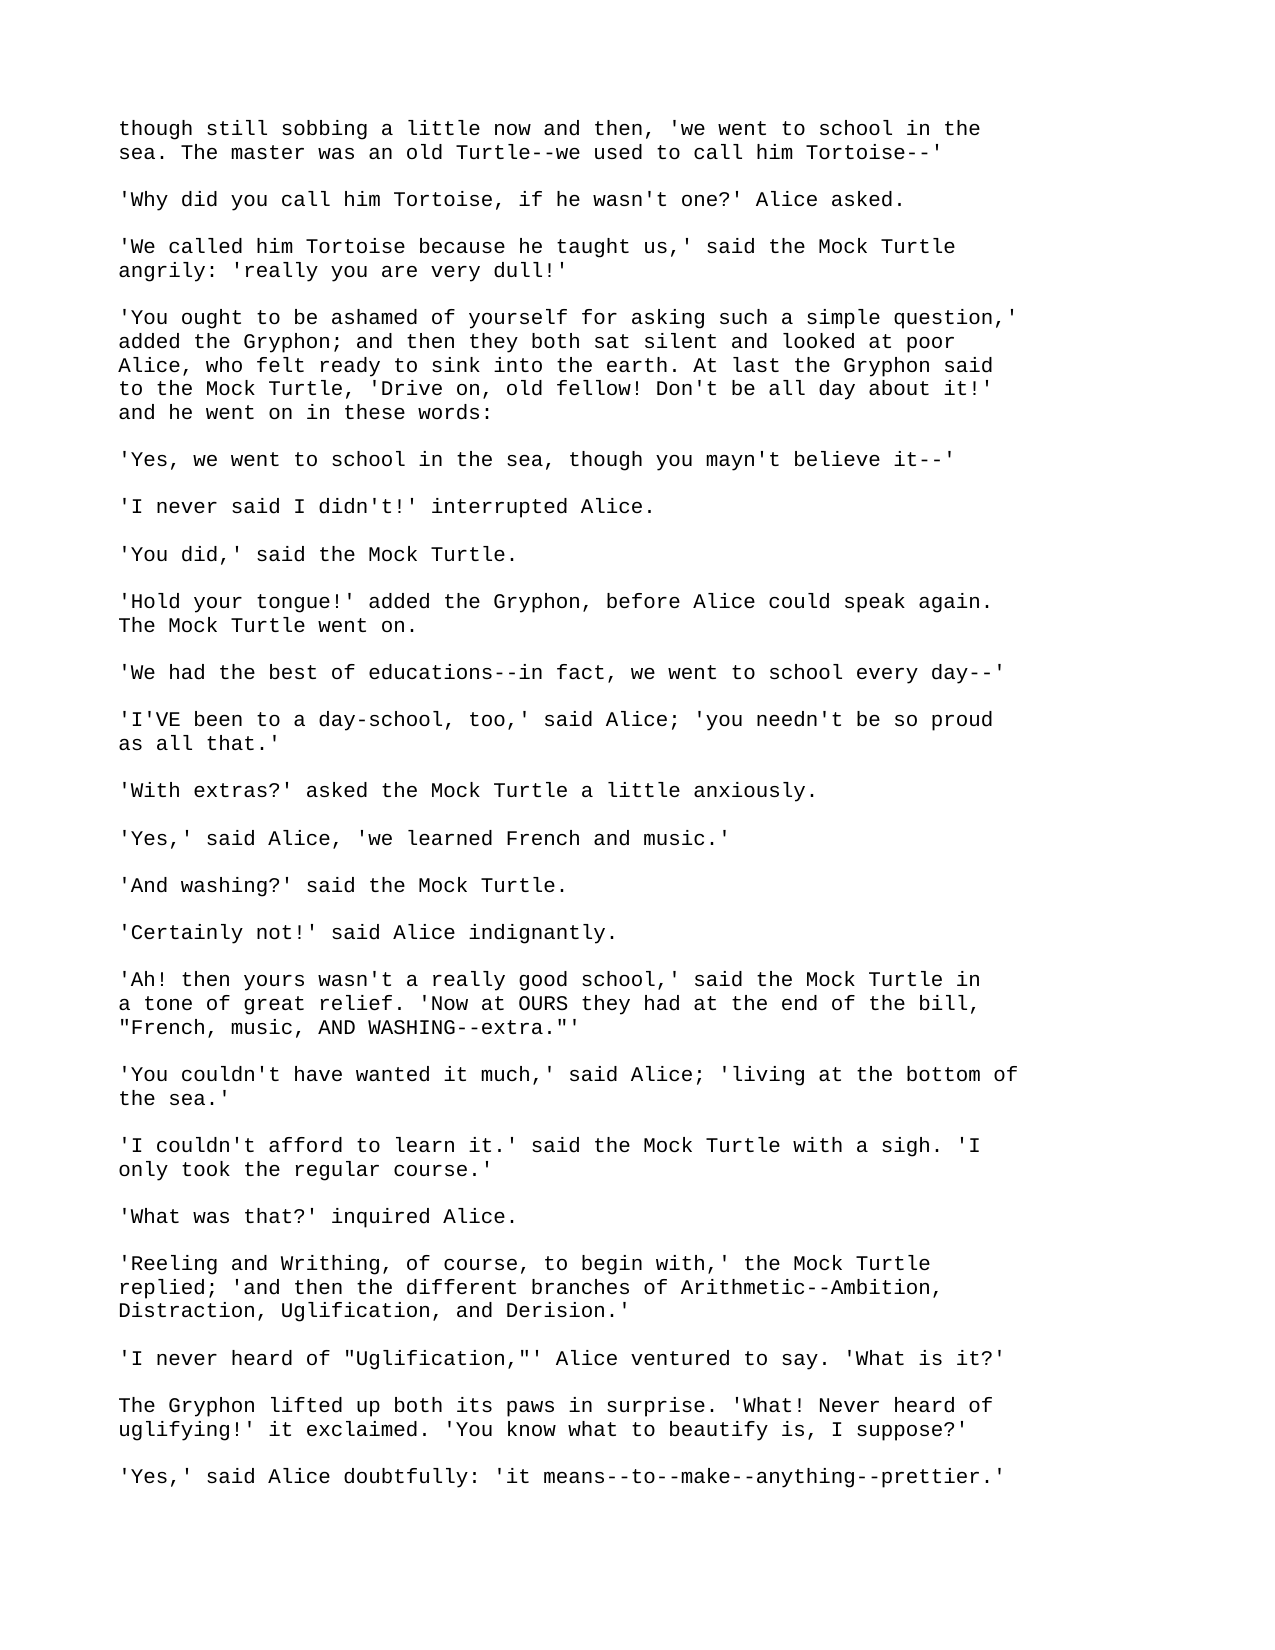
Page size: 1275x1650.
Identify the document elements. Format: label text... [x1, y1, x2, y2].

text though still sobbing a little now and then, 'we went to school in the [118, 118, 1157, 142]
text 'Reeling and Writhing, of course, to begin with,' the Mock Turtle [118, 1253, 1157, 1277]
text 'What was that?' inquired Alice. [118, 1206, 1157, 1229]
text The Gryphon lifted up both its paws in surprise. 'What! Never heard of [118, 1395, 1157, 1419]
text 'You ought to be ashamed of yourself for asking such a simple question,' [118, 307, 1157, 331]
text 'We called him Tortoise because he taught us,' said the Mock Turtle [118, 236, 1157, 260]
text 'Yes,' said Alice, 'we learned French and music.' [118, 827, 1157, 851]
text Distraction, Uglification, and Derision.' [118, 1300, 1157, 1324]
text replied; 'and then the different branches of Arithmetic--Ambition, [118, 1277, 1157, 1300]
text 'Ah! then yours wasn't a really good school,' said the Mock Turtle in [118, 969, 1157, 993]
text 'I never said I didn't!' interrupted Alice. [118, 496, 1157, 520]
text added the Gryphon; and then they both sat silent and looked at poor [118, 331, 1157, 354]
text The Mock Turtle went on. [118, 615, 1157, 638]
text 'You couldn't have wanted it much,' said Alice; 'living at the bottom of [118, 1064, 1157, 1088]
text Alice, who felt ready to sink into the earth. At last the Gryphon said [118, 354, 1157, 378]
text 'Why did you call him Tortoise, if he wasn't one?' Alice asked. [118, 189, 1157, 213]
text 'You did,' said the Mock Turtle. [118, 544, 1157, 567]
text only took the regular course.' [118, 1158, 1157, 1182]
text as all that.' [118, 733, 1157, 757]
text a tone of great relief. 'Now at OURS they had at the end of the bill, [118, 993, 1157, 1017]
text to the Mock Turtle, 'Drive on, old fellow! Don't be all day about it!' [118, 378, 1157, 402]
text angrily: 'really you are very dull!' [118, 260, 1157, 284]
text 'We had the best of educations--in fact, we went to school every day--' [118, 662, 1157, 686]
text 'Yes,' said Alice doubtfully: 'it means--to--make--anything--prettier.' [118, 1466, 1157, 1489]
text and he went on in these words: [118, 402, 1157, 426]
text 'I couldn't afford to learn it.' said the Mock Turtle with a sigh. 'I [118, 1135, 1157, 1158]
text 'I never heard of "Uglification,"' Alice ventured to say. 'What is it?' [118, 1348, 1157, 1371]
text 'I'VE been to a day-school, too,' said Alice; 'you needn't be so proud [118, 709, 1157, 733]
text uglifying!' it exclaimed. 'You know what to beautify is, I suppose?' [118, 1419, 1157, 1442]
text 'And washing?' said the Mock Turtle. [118, 875, 1157, 898]
text "French, music, AND WASHING--extra."' [118, 1017, 1157, 1040]
text 'Yes, we went to school in the sea, though you mayn't believe it--' [118, 449, 1157, 473]
text the sea.' [118, 1088, 1157, 1111]
text 'Certainly not!' said Alice indignantly. [118, 922, 1157, 946]
text sea. The master was an old Turtle--we used to call him Tortoise--' [118, 142, 1157, 165]
text 'With extras?' asked the Mock Turtle a little anxiously. [118, 780, 1157, 804]
text 'Hold your tongue!' added the Gryphon, before Alice could speak again. [118, 591, 1157, 615]
